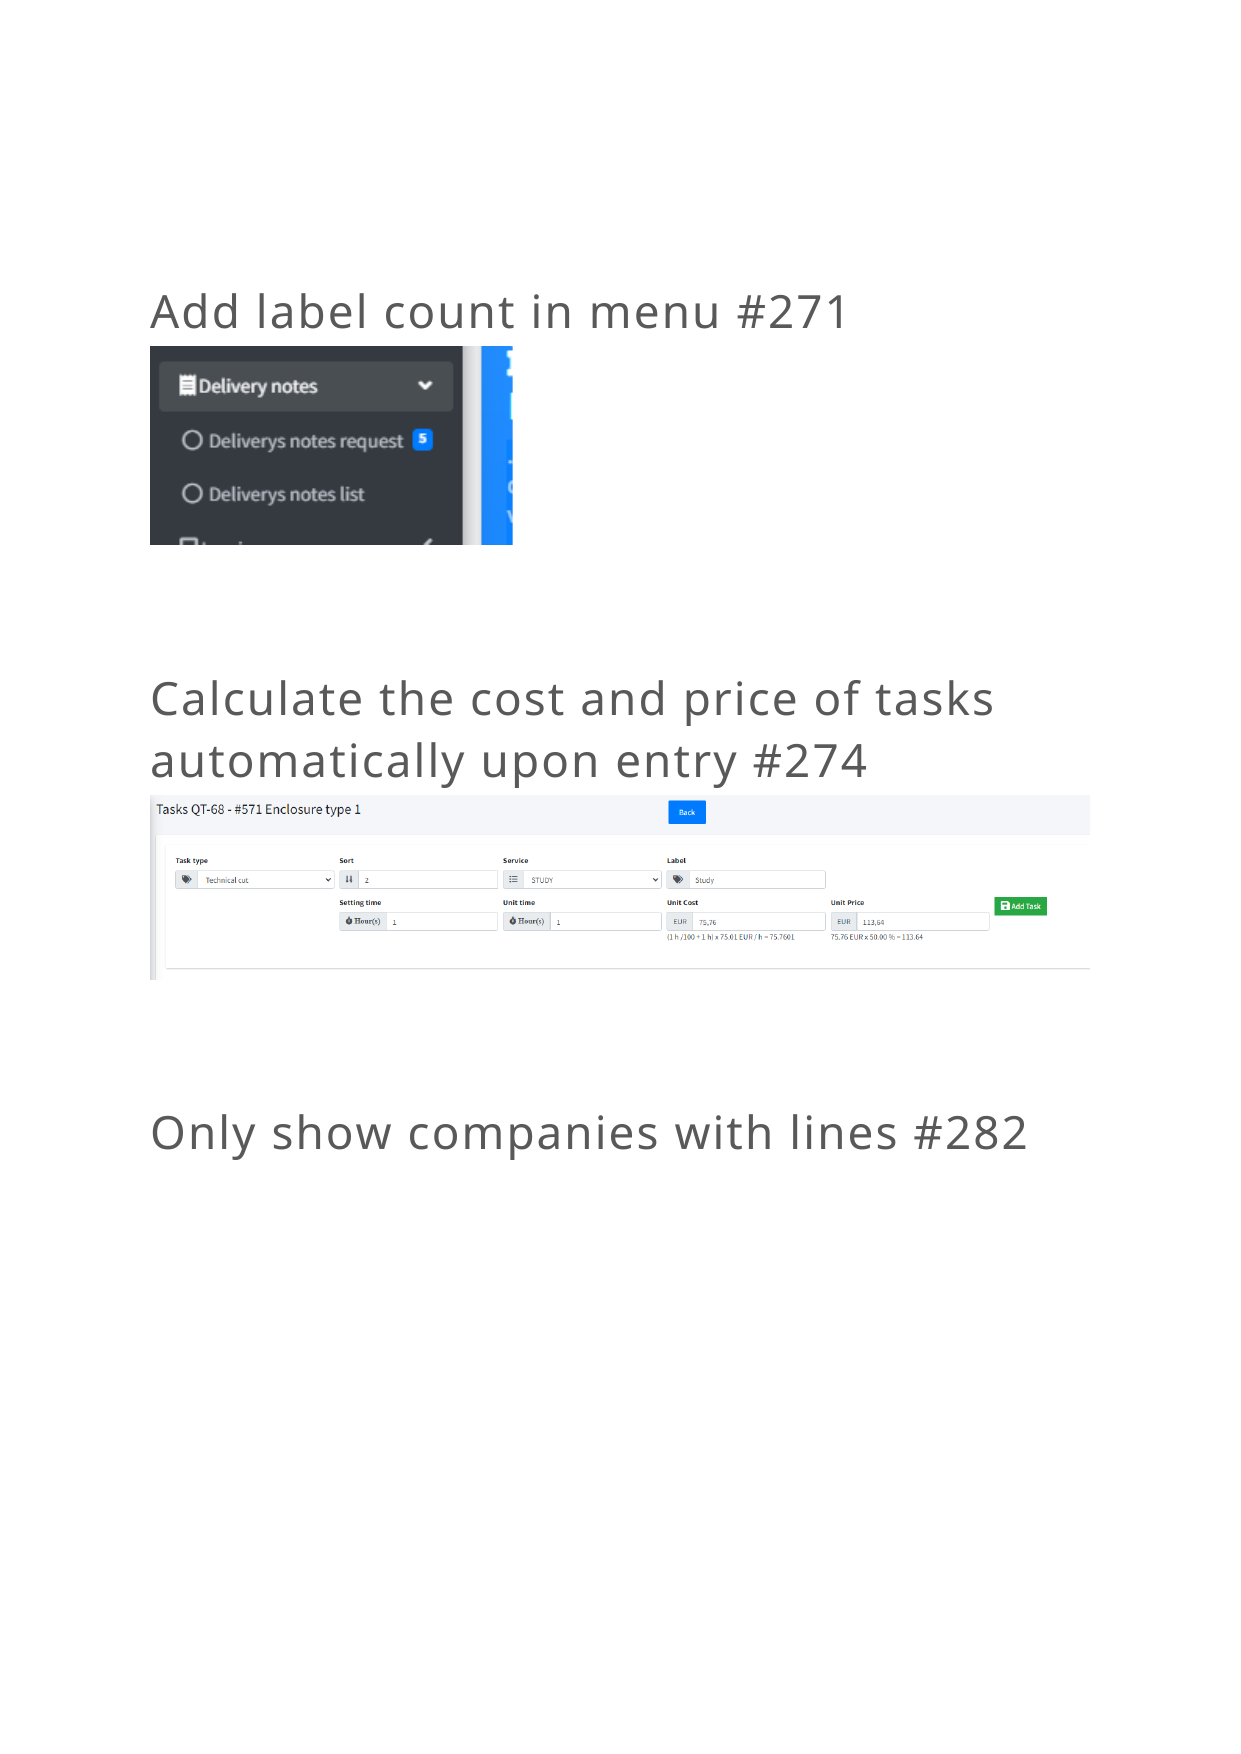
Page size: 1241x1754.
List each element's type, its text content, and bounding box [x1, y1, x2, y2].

subtitle Only show companies with lines #282 [150, 1101, 1090, 1163]
subtitle Calculate the cost and price of tasks automatically upon entry #274 [150, 666, 1090, 791]
subtitle Add label count in menu #271 [150, 280, 1090, 342]
